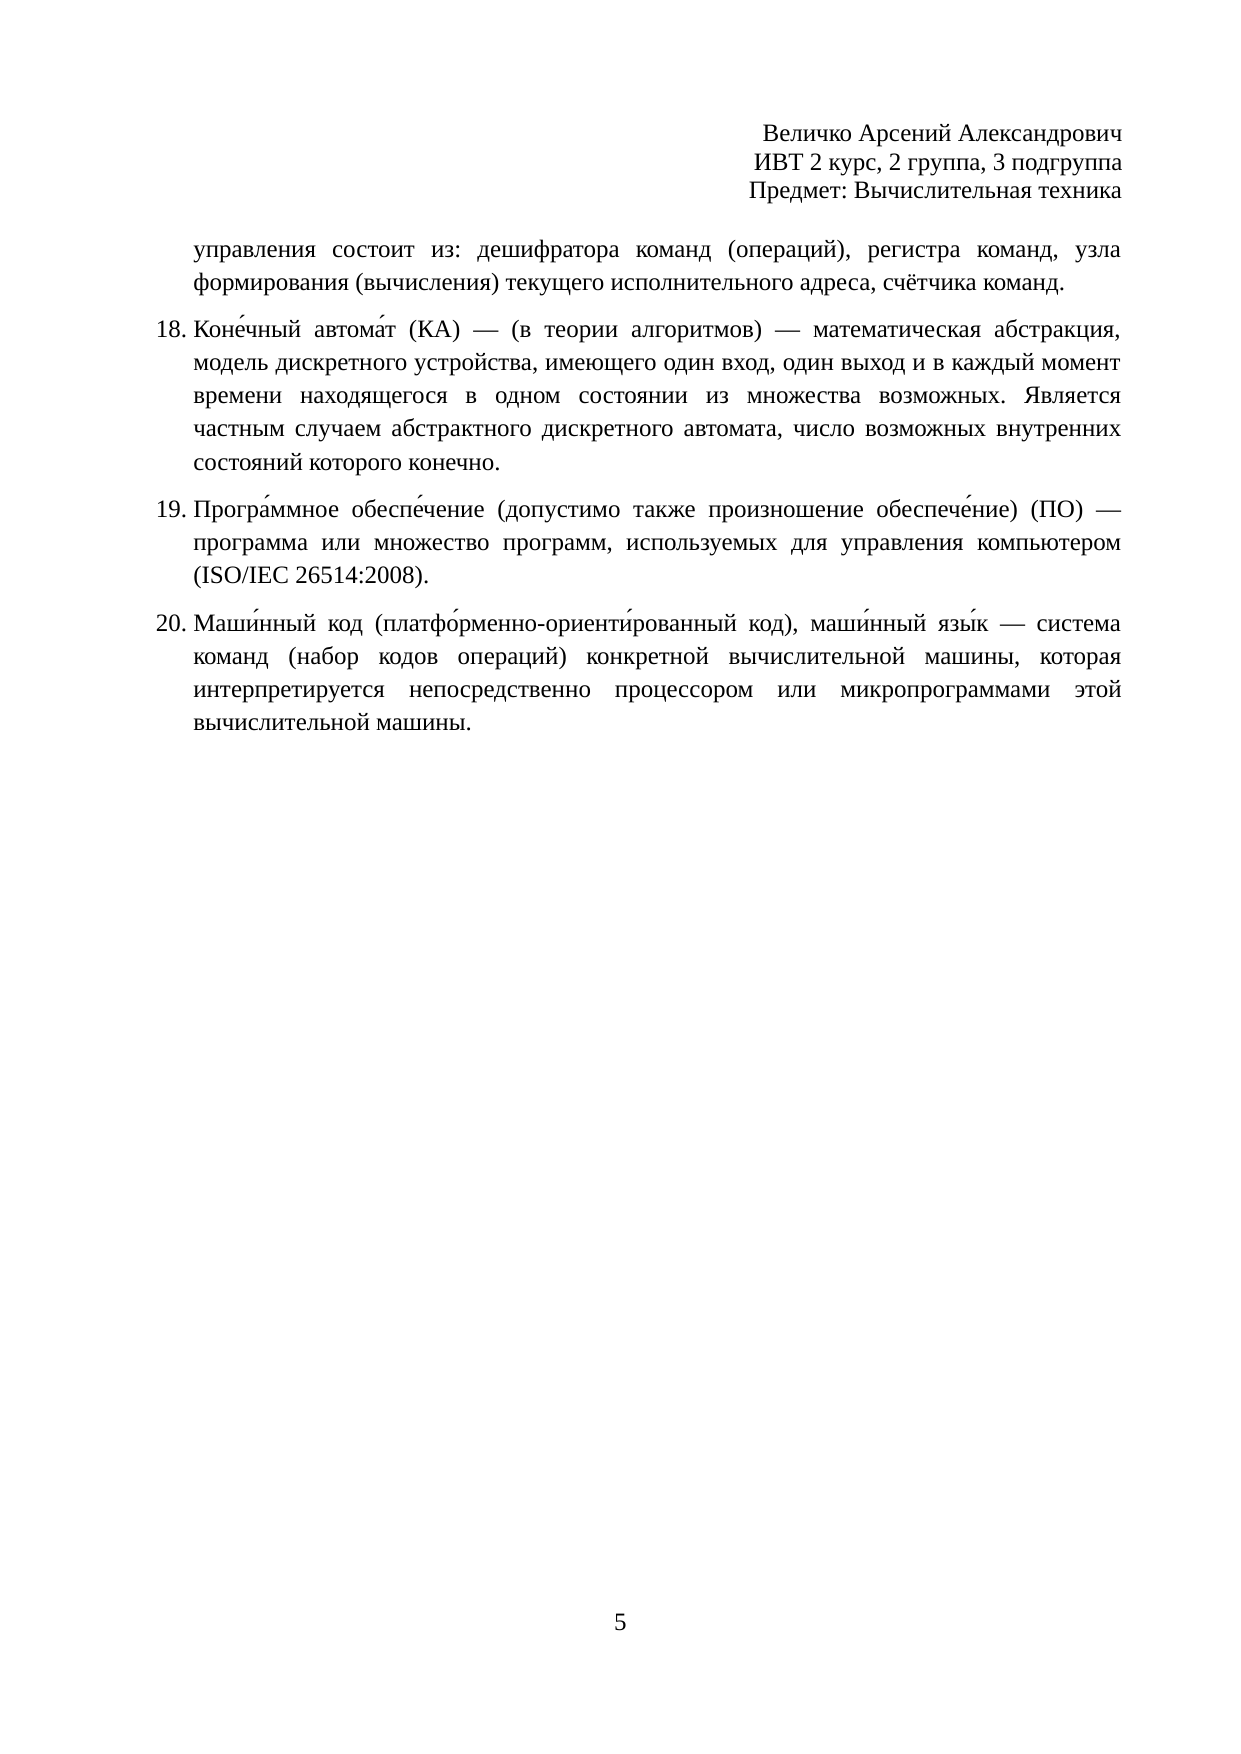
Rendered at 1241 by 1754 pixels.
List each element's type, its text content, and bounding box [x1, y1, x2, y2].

list управления состоит из: дешифратора команд (операций), регистра команд, узла формирования (вычисления) текущего исполнительного адреса, счётчика команд. [156, 234, 1122, 296]
list Програ́ммное обеспе́чение (допустимо также произношение обеспече́ние) (ПО) — программа или множество программ, используемых для управления компьютером (ISO/IEC 26514:2008). [156, 494, 1122, 589]
list Коне́чный автома́т (КА) — (в теории алгоритмов) — математическая абстракция, модель дискретного устройства, имеющего один вход, один выход и в каждый момент времени находящегося в одном состоянии из множества возможных. Является частным случаем абстрактного дискретного автомата, число возможных внутренних состояний которого конечно. [156, 314, 1122, 475]
list Маши́нный код (платфо́рменно-ориенти́рованный код), маши́нный язы́к — система команд (набор кодов операций) конкретной вычислительной машины, которая интерпретируется непосредственно процессором или микропрограммами этой вычислительной машины. [156, 608, 1122, 736]
